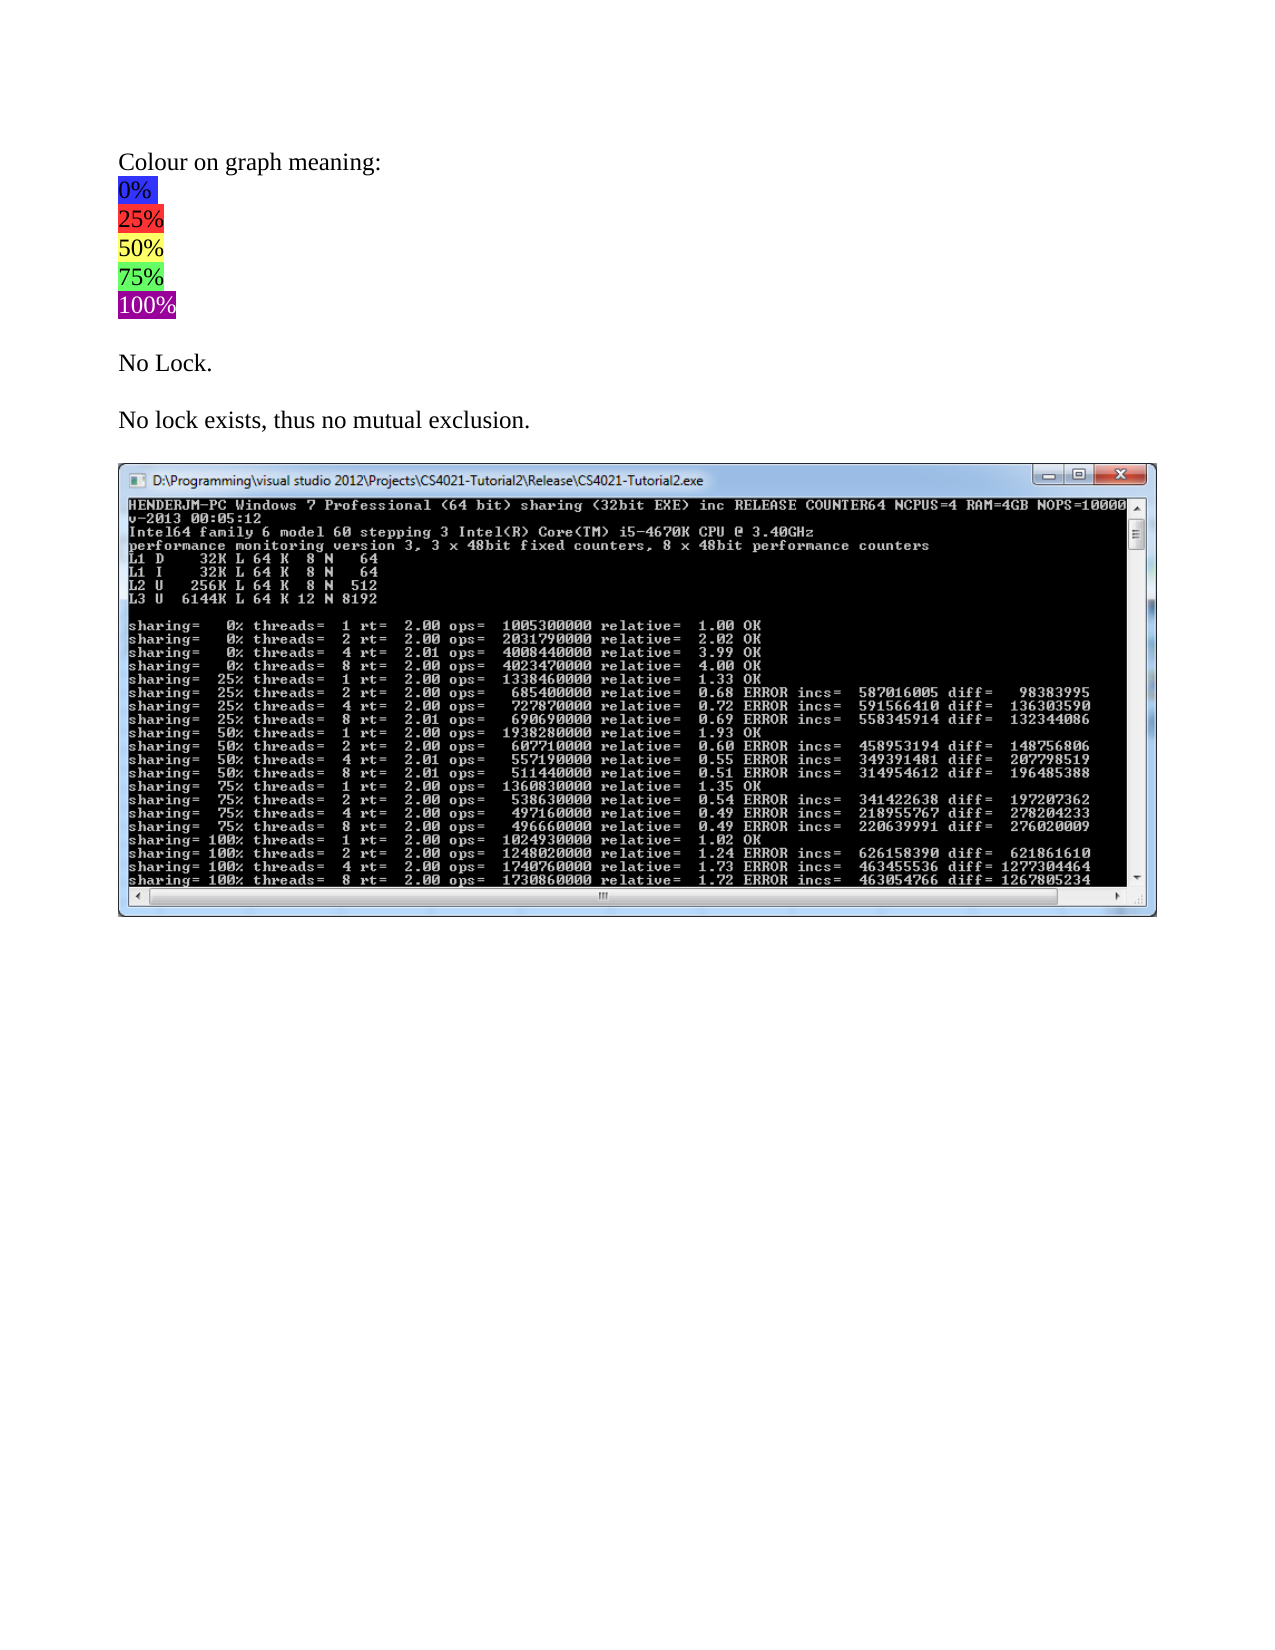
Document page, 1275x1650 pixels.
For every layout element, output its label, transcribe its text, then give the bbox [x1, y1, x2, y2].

text No lock exists, thus no mutual exclusion. [118, 406, 1157, 434]
text 75% [118, 262, 1157, 291]
text 25% [118, 204, 1157, 233]
text No Lock. [118, 348, 1157, 377]
text 100% [118, 291, 1157, 319]
text 50% [118, 233, 1157, 262]
text Colour on graph meaning: [118, 147, 1157, 176]
picture [118, 463, 1157, 917]
text 0% [118, 176, 1157, 204]
